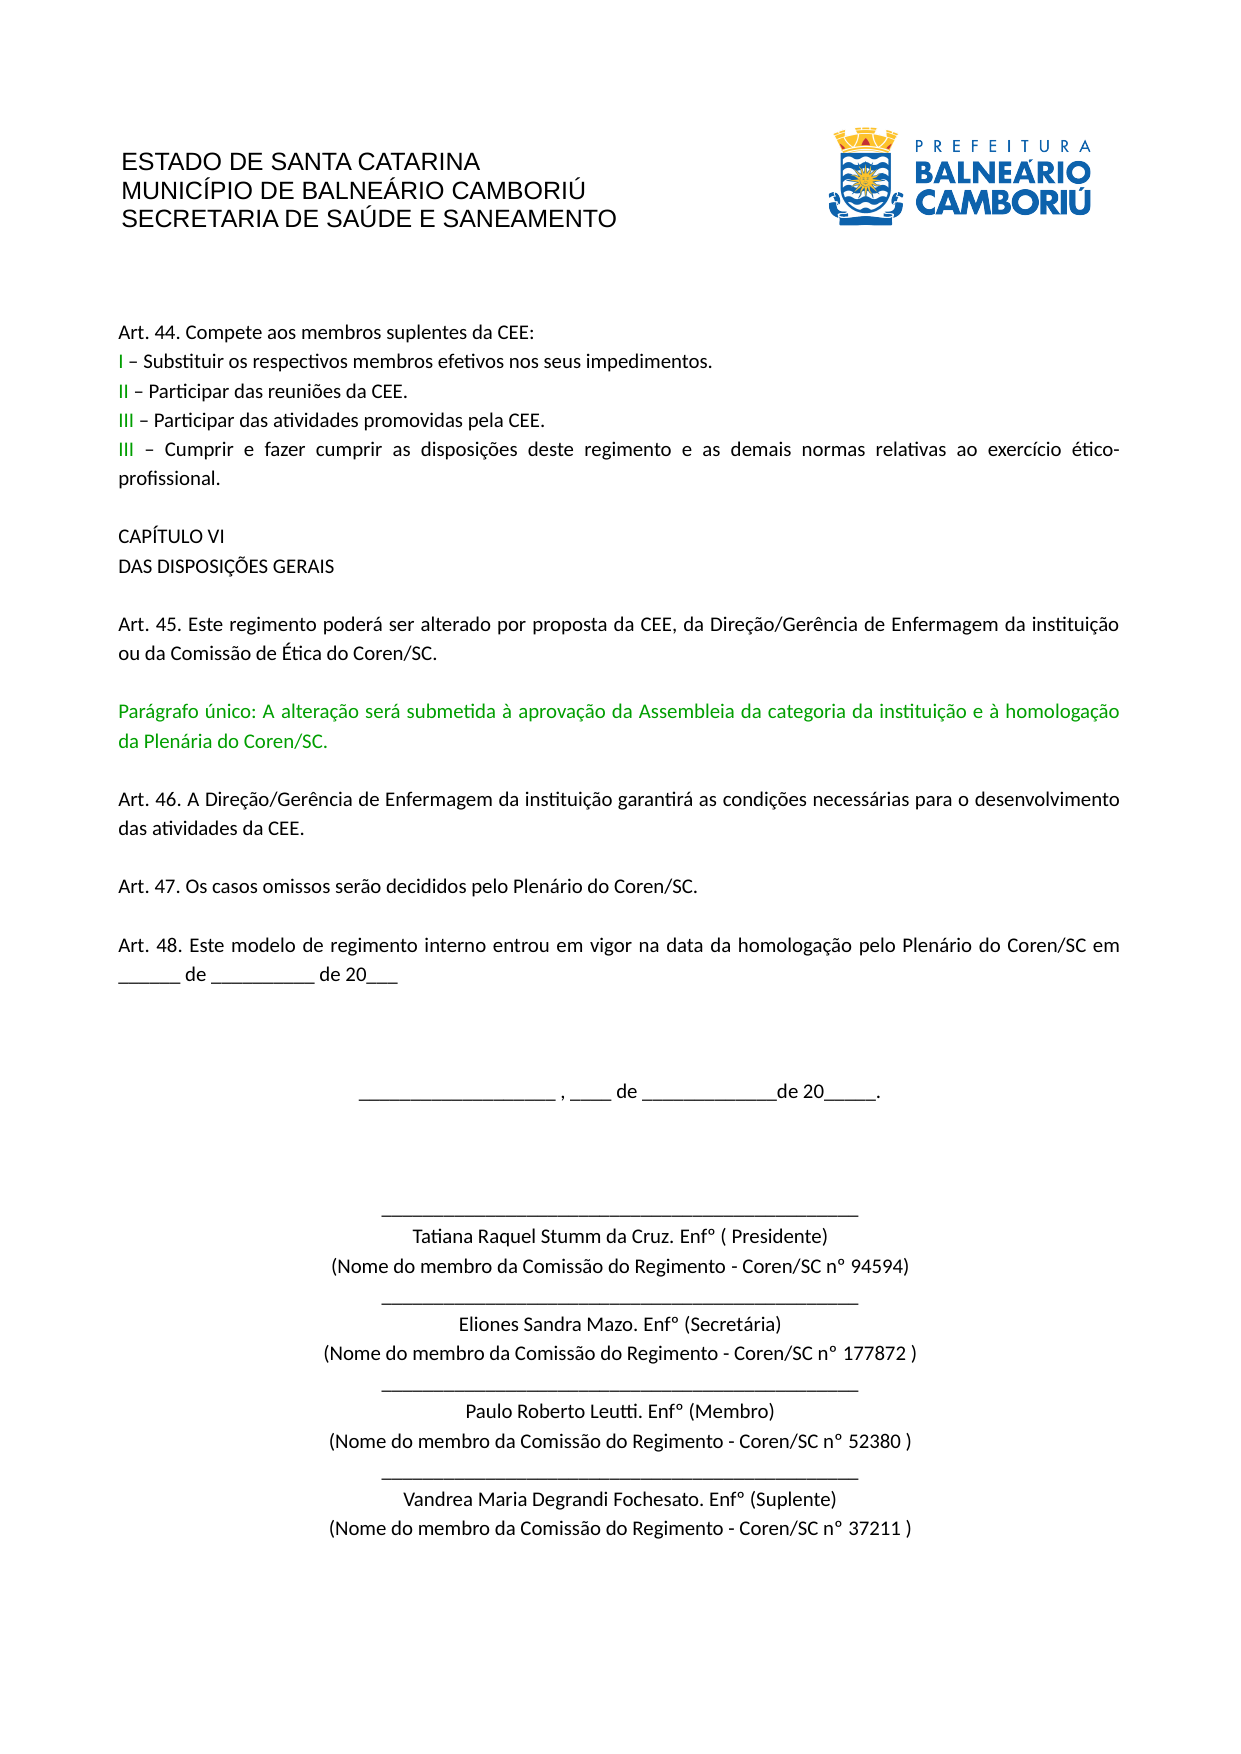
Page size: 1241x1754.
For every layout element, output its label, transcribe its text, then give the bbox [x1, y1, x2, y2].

text II – Participar das reuniões da CEE. [118, 374, 1122, 403]
text Art. 44. Compete aos membros suplentes da CEE: [118, 316, 1122, 345]
text ___________________ , ____ de _____________de 20_____. [118, 1074, 1122, 1103]
text Art. 48. Este modelo de regimento interno entrou em vigor na data da homologação pelo Plenário do Coren/SC em ______ de __________ de 20___ [118, 928, 1122, 987]
text (Nome do membro da Comissão do Regimento - Coren/SC nº 94594) [118, 1249, 1122, 1278]
text Parágrafo único: A alteração será submetida à aprovação da Assembleia da categoria da instituição e à homologação da Plenária do Coren/SC. [118, 695, 1122, 753]
text Art. 47. Os casos omissos serão decididos pelo Plenário do Coren/SC. [118, 870, 1122, 899]
text Art. 45. Este regimento poderá ser alterado por proposta da CEE, da Direção/Gerência de Enfermagem da instituição ou da Comissão de Ética do Coren/SC. [118, 607, 1122, 666]
text Tatiana Raquel Stumm da Cruz. Enfº ( Presidente) [118, 1220, 1122, 1249]
text (Nome do membro da Comissão do Regimento - Coren/SC nº 177872 ) [118, 1337, 1122, 1366]
text Paulo Roberto Leutti. Enfº (Membro) [118, 1395, 1122, 1424]
text Vandrea Maria Degrandi Fochesato. Enfº (Suplente) [118, 1482, 1122, 1512]
text CAPÍTULO VI [118, 520, 1122, 549]
text ______________________________________________ [118, 1191, 1122, 1220]
text ______________________________________________ [118, 1366, 1122, 1395]
text III – Participar das atividades promovidas pela CEE. [118, 403, 1122, 432]
text ______________________________________________ [118, 1278, 1122, 1307]
picture [873, 133, 1091, 227]
text III – Cumprir e fazer cumprir as disposições deste regimento e as demais normas relativas ao exercício ético-profissional. [118, 432, 1122, 491]
text DAS DISPOSIÇÕES GERAIS [118, 549, 1122, 578]
text Art. 46. A Direção/Gerência de Enfermagem da instituição garantirá as condições necessárias para o desenvolvimento das atividades da CEE. [118, 782, 1122, 841]
text Eliones Sandra Mazo. Enfº (Secretária) [118, 1307, 1122, 1337]
text I – Substituir os respectivos membros efetivos nos seus impedimentos. [118, 345, 1122, 374]
text (Nome do membro da Comissão do Regimento - Coren/SC nº 37211 ) [118, 1512, 1122, 1541]
text ______________________________________________ [118, 1453, 1122, 1482]
text (Nome do membro da Comissão do Regimento - Coren/SC nº 52380 ) [118, 1424, 1122, 1453]
